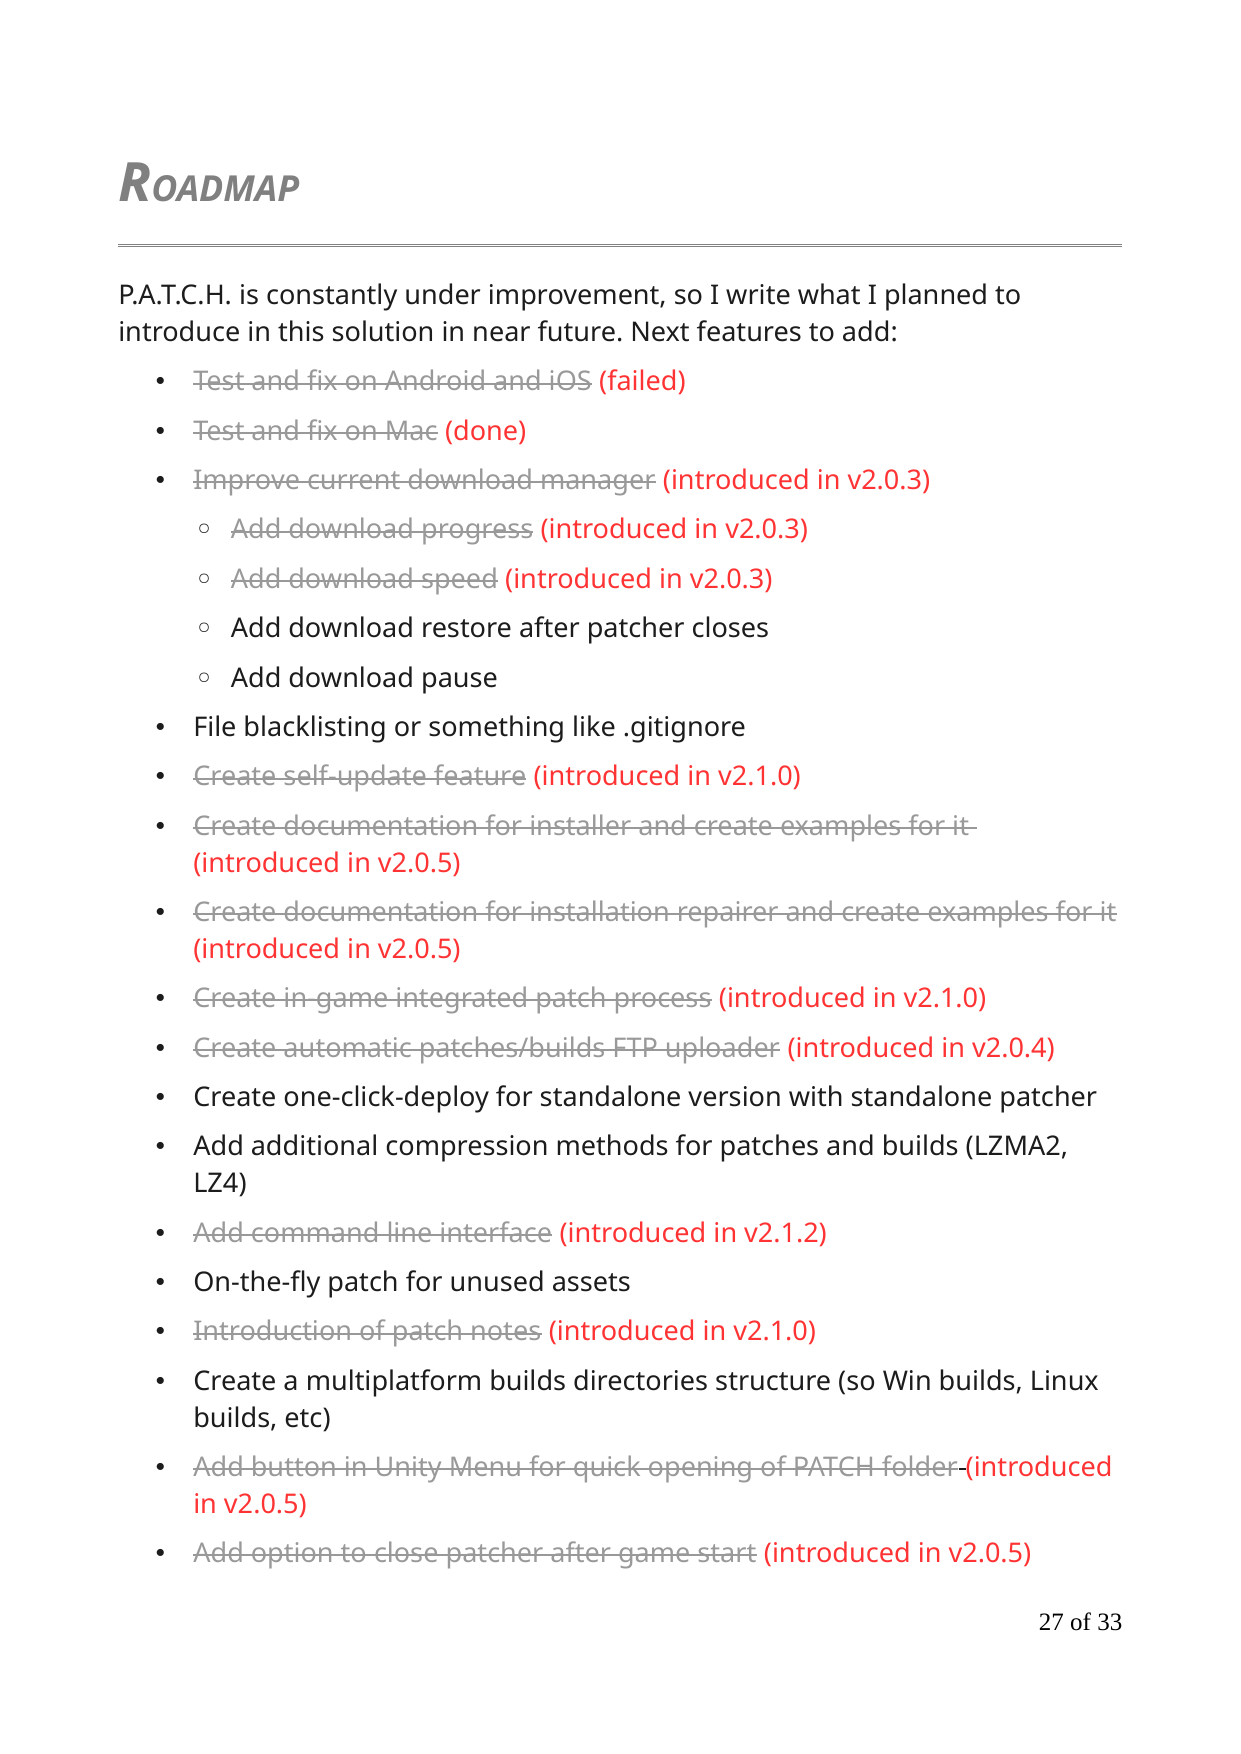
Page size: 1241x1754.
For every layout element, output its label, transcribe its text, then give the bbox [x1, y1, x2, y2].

subtitle Roadmap [118, 143, 1122, 217]
list Add additional compression methods for patches and builds (LZMA2, LZ4) [156, 1127, 1122, 1201]
list Add command line interface (introduced in v2.1.2) [156, 1213, 1122, 1250]
list Create self-update feature (introduced in v2.1.0) [156, 757, 1122, 794]
text P.A.T.C.H. is constantly under improvement, so I write what I planned to introduce in this solution in near future. Next features to add: [118, 276, 1122, 349]
list Create documentation for installation repairer and create examples for it (introduced in v2.0.5) [156, 892, 1122, 966]
list Add button in Unity Menu for quick opening of PATCH folder (introduced in v2.0.5) [156, 1447, 1122, 1521]
list Test and fix on Mac (done) [156, 411, 1122, 448]
list Introduction of patch notes (introduced in v2.1.0) [156, 1312, 1122, 1349]
list Create automatic patches/builds FTP uploader (introduced in v2.0.4) [156, 1028, 1122, 1065]
list Create one-click-deploy for standalone version with standalone patcher [156, 1077, 1122, 1114]
list Add download speed (introduced in v2.0.3) [193, 559, 1122, 596]
list Add option to close patcher after game start (introduced in v2.0.5) [156, 1534, 1122, 1571]
list Improve current download manager (introduced in v2.0.3) [156, 461, 1122, 497]
list Add download pause [193, 658, 1122, 695]
list Test and fix on Android and iOS (failed) [156, 362, 1122, 399]
list Add download progress (introduced in v2.0.3) [193, 510, 1122, 547]
list Create in-game integrated patch process (introduced in v2.1.0) [156, 979, 1122, 1016]
list On-the-fly patch for unused assets [156, 1262, 1122, 1299]
list Create documentation for installer and create examples for it (introduced in v2.0.5) [156, 806, 1122, 880]
list File blacklisting or something like .gitignore [156, 707, 1122, 744]
list Create a multiplatform builds directories structure (so Win builds, Linux builds, etc) [156, 1361, 1122, 1435]
list Add download restore after patcher closes [193, 609, 1122, 646]
